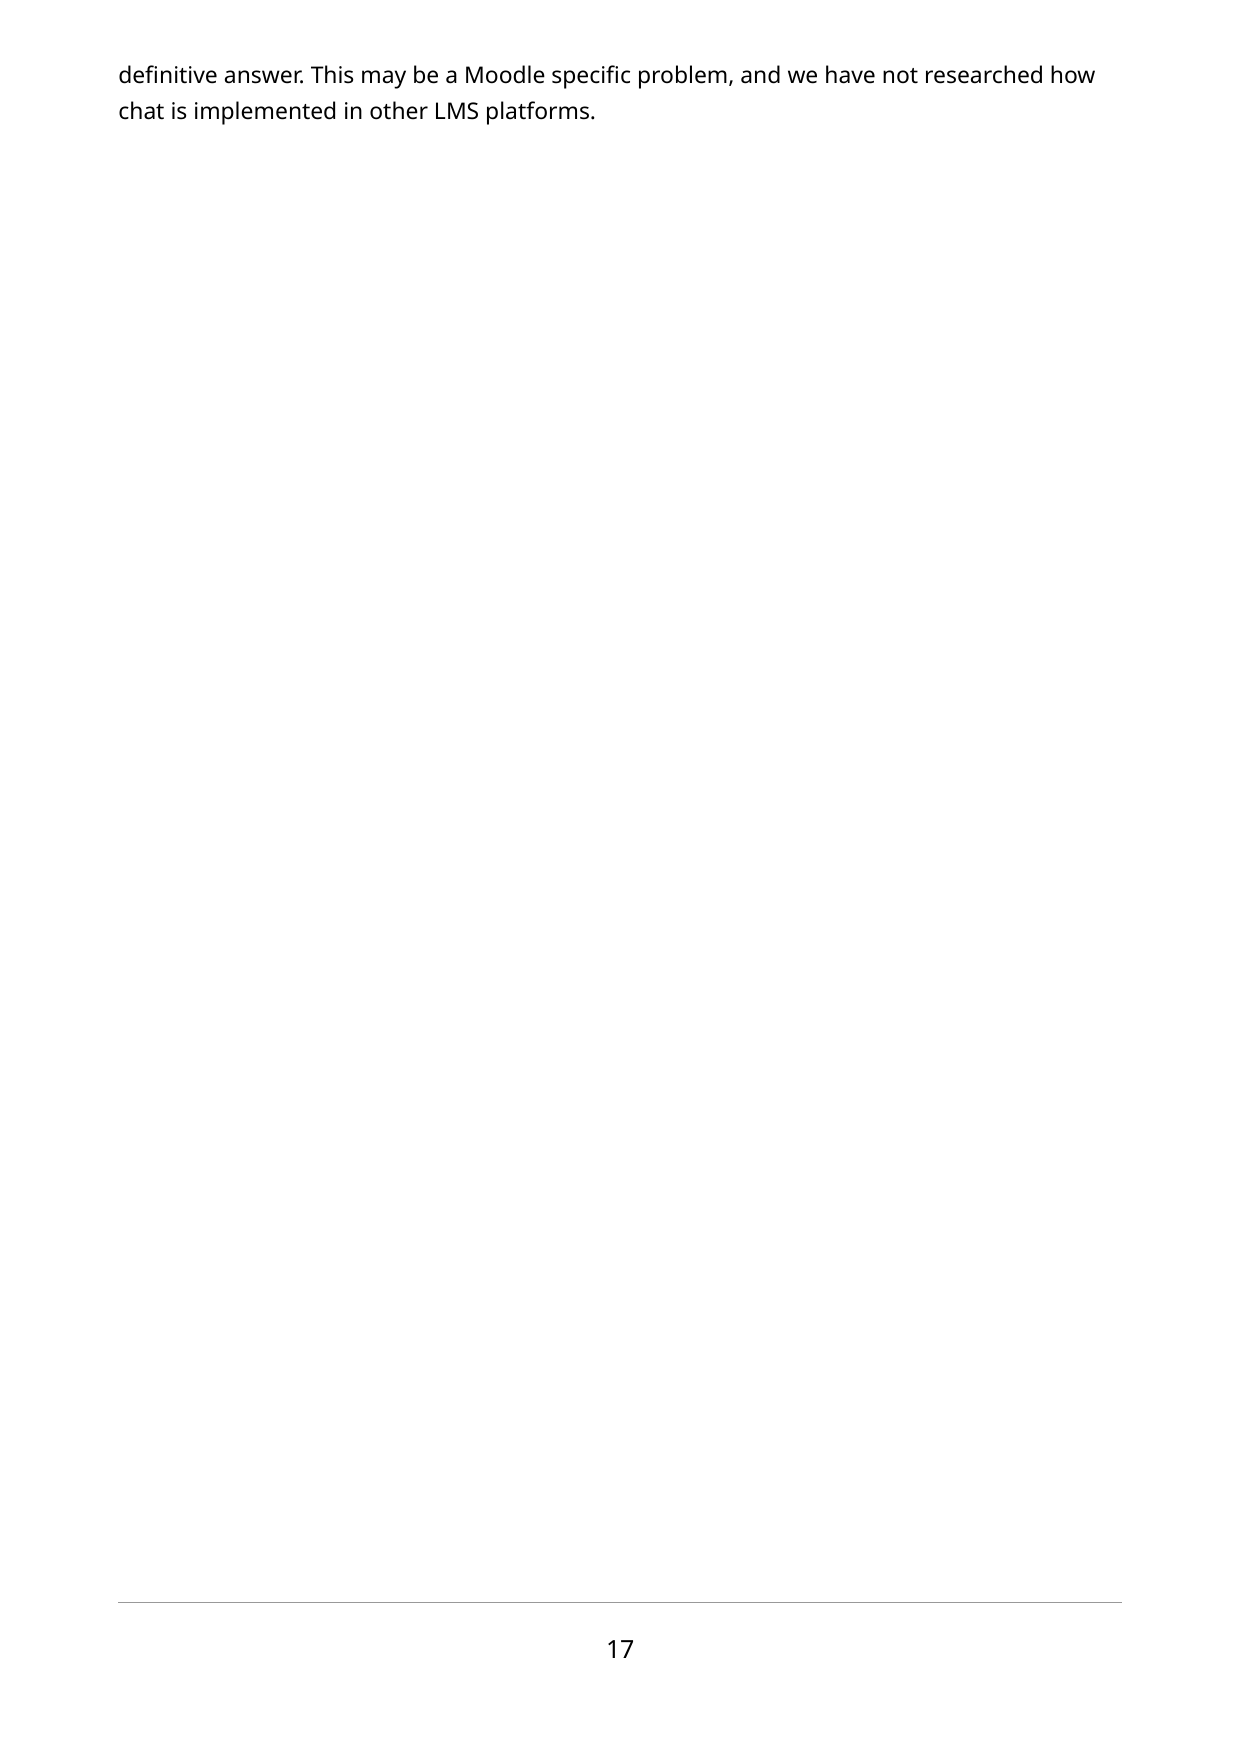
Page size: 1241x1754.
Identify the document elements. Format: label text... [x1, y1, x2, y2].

text definitive answer. This may be a Moodle specific problem, and we have not researched how chat is implemented in other LMS platforms. [118, 59, 1122, 126]
